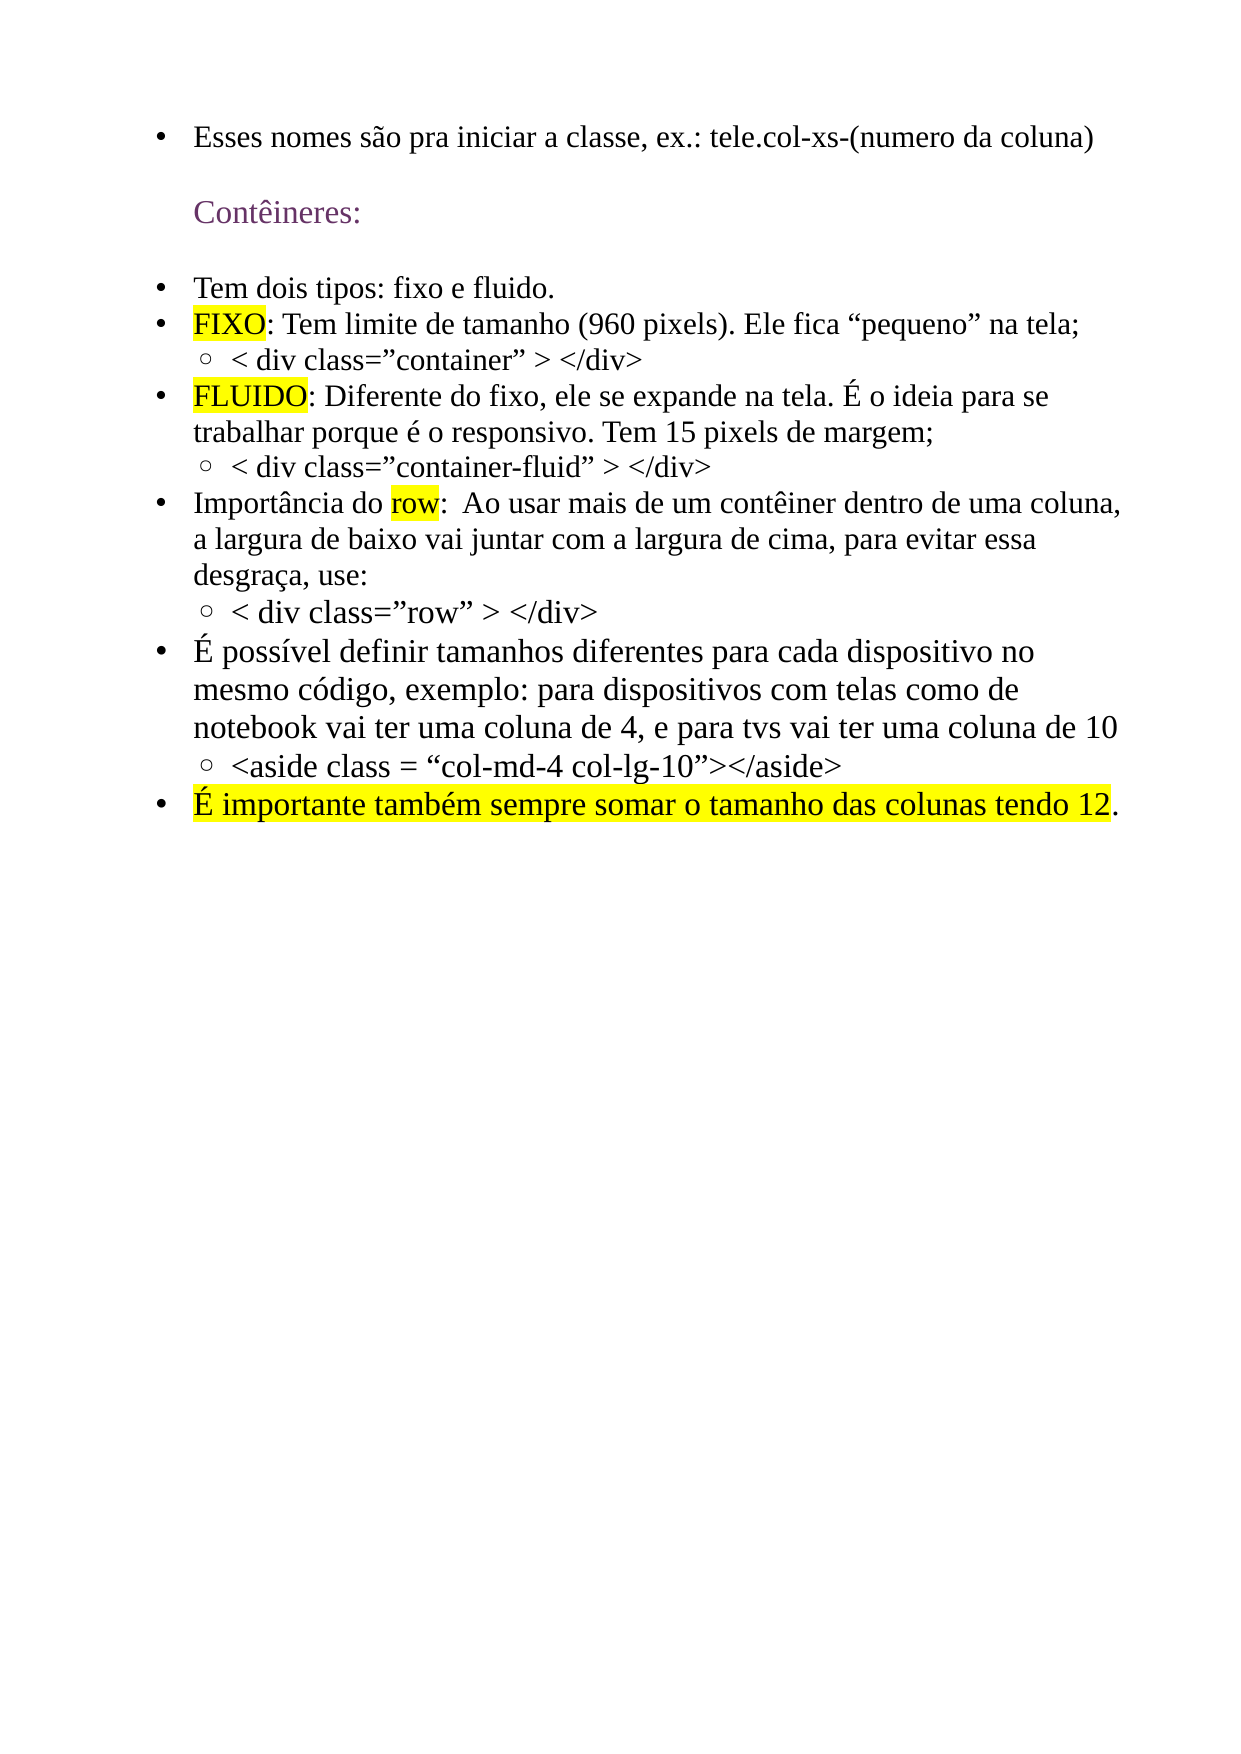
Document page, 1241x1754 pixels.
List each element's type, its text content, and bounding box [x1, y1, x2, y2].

list É importante também sempre somar o tamanho das colunas tendo 12. [156, 784, 1122, 822]
list Esses nomes são pra iniciar a classe, ex.: tele.col-xs-(numero da coluna) [156, 118, 1122, 154]
list Tem dois tipos: fixo e fluido. [156, 269, 1122, 305]
list < div class=”row” > </div> [193, 592, 1122, 631]
list < div class=”container” > </div> [193, 341, 1122, 377]
list FIXO: Tem limite de tamanho (960 pixels). Ele fica “pequeno” na tela; [156, 305, 1122, 341]
list Contêineres: [156, 192, 1122, 231]
list Importância do row: Ao usar mais de um contêiner dentro de uma coluna, a largura de baixo vai juntar com a largura de cima, para evitar essa desgraça, use: [156, 485, 1122, 592]
list < div class=”container-fluid” > </div> [193, 449, 1122, 485]
list <aside class = “col-md-4 col-lg-10”></aside> [193, 746, 1122, 784]
list É possível definir tamanhos diferentes para cada dispositivo no mesmo código, exemplo: para dispositivos com telas como de notebook vai ter uma coluna de 4, e para tvs vai ter uma coluna de 10 [156, 631, 1122, 746]
list FLUIDO: Diferente do fixo, ele se expande na tela. É o ideia para se trabalhar porque é o responsivo. Tem 15 pixels de margem; [156, 377, 1122, 449]
